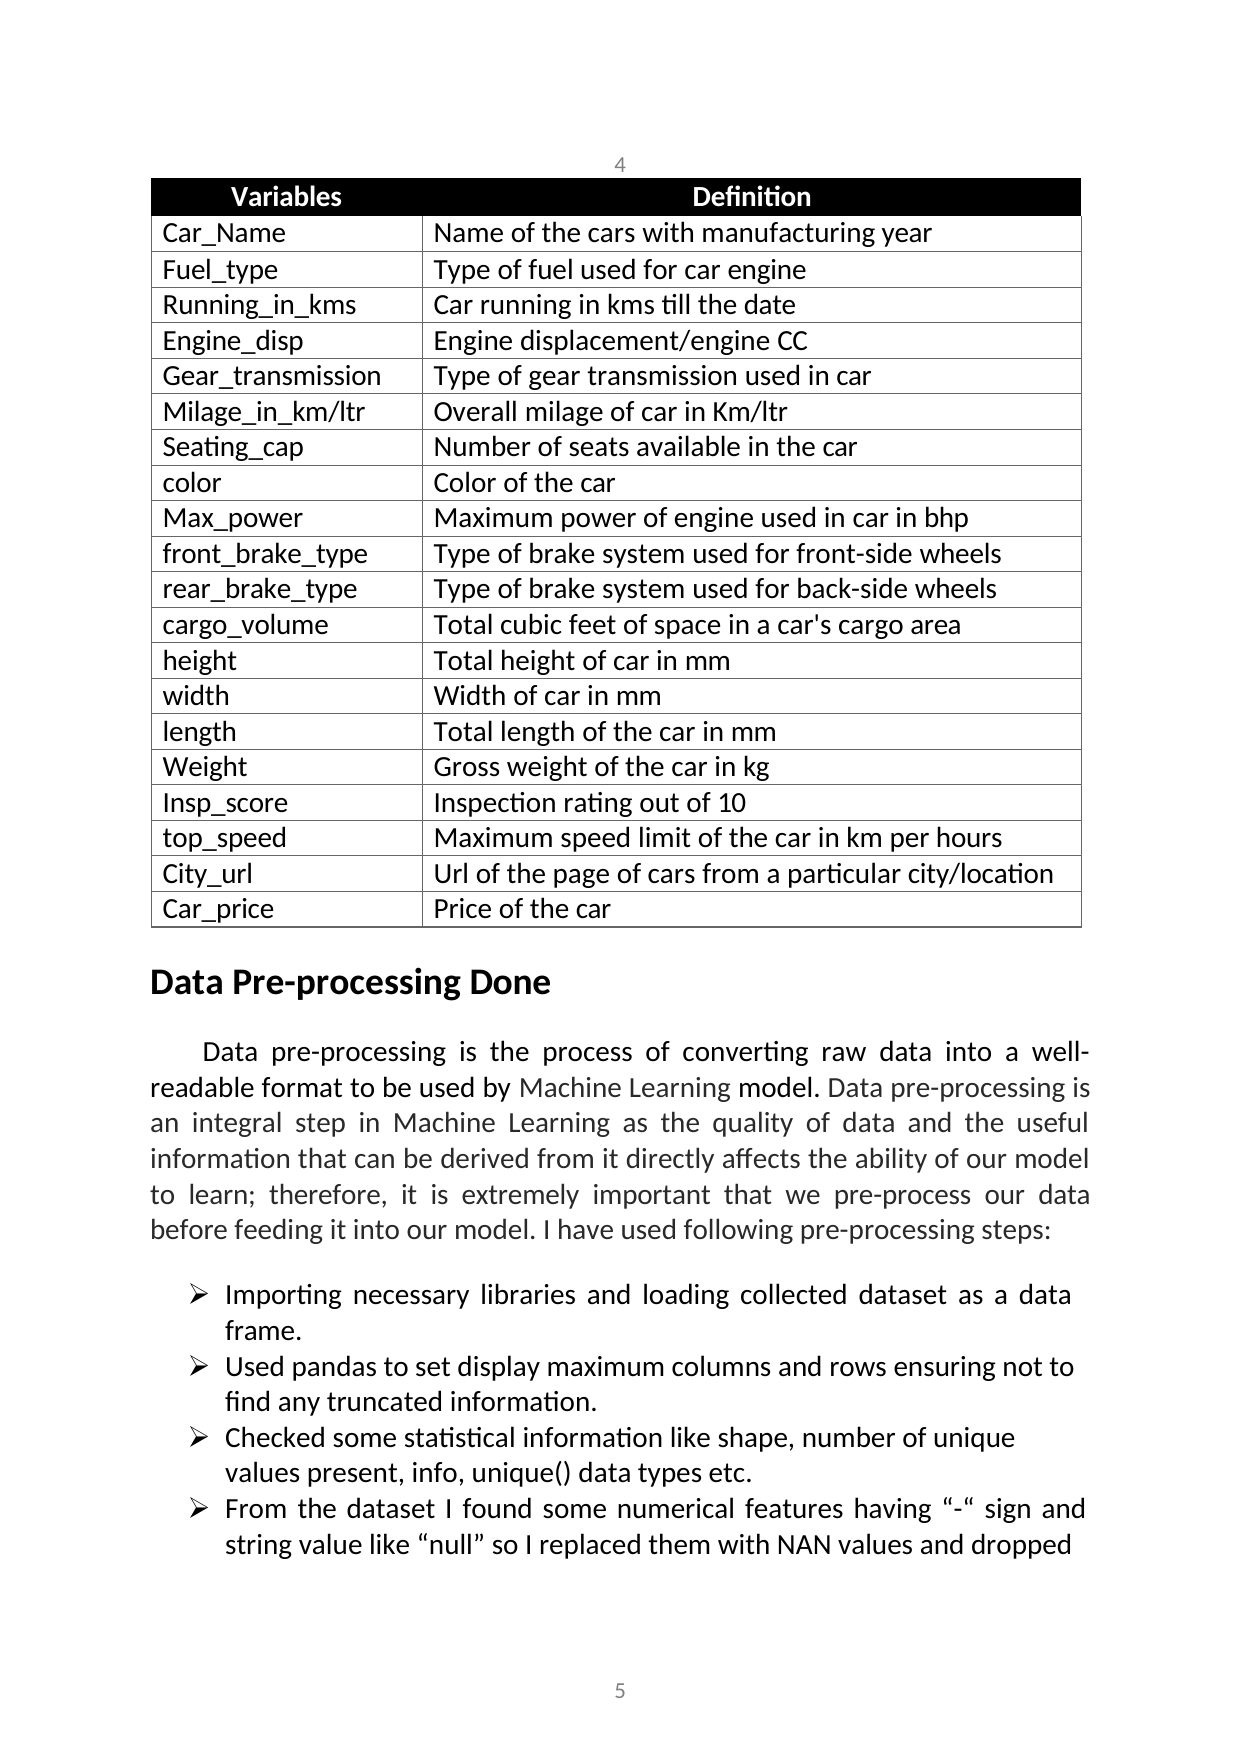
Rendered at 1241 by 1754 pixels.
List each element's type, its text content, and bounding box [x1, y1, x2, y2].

table_cell Number of seats available in the car [423, 430, 1081, 464]
table_cell Type of brake system used for front-side wheels [423, 537, 1081, 571]
list From the dataset I found some numerical features having “-“ sign and string value like “null” so I replaced them with NAN values and dropped [187, 1490, 1091, 1561]
table_cell length [152, 714, 422, 749]
table_cell Insp_score [152, 785, 422, 820]
list Used pandas to set display maximum columns and rows ensuring not to find any truncated information. [187, 1348, 1091, 1419]
table_cell Maximum power of engine used in car in bhp [423, 501, 1081, 536]
table_cell Car_price [152, 892, 422, 926]
table_cell Engine displacement/engine CC [423, 323, 1081, 358]
table_cell Fuel_type [152, 252, 422, 287]
table_header Variables [151, 178, 422, 216]
table_cell Overall milage of car in Km/ltr [423, 394, 1081, 429]
table_cell Gross weight of the car in kg [423, 750, 1081, 784]
table_cell Name of the cars with manufacturing year [423, 216, 1081, 251]
table_cell Milage_in_km/ltr [152, 394, 422, 429]
table_cell Running_in_kms [152, 288, 422, 322]
table_cell Color of the car [423, 466, 1081, 500]
table_cell Seating_cap [152, 430, 422, 464]
table_cell Max_power [152, 501, 422, 536]
table_cell cargo_volume [152, 608, 422, 642]
subtitle Data Pre-processing Done [150, 958, 1165, 1004]
table_cell Weight [152, 750, 422, 784]
table_cell Price of the car [423, 892, 1081, 926]
table_cell Car running in kms till the date [423, 288, 1081, 322]
table_cell Total height of car in mm [423, 643, 1081, 678]
table_cell Total cubic feet of space in a car's cargo area [423, 608, 1081, 642]
table_cell Url of the page of cars from a particular city/location [423, 856, 1081, 891]
table_header Definition [422, 178, 1081, 216]
table_cell Car_Name [152, 216, 422, 251]
table_cell top_speed [152, 821, 422, 855]
table_cell Type of brake system used for back-side wheels [423, 572, 1081, 607]
text 5 [74, 1676, 1165, 1704]
table_cell width [152, 679, 422, 713]
list Importing necessary libraries and loading collected dataset as a data frame. [187, 1276, 1091, 1348]
text 4 [74, 150, 1165, 178]
table_cell height [152, 643, 422, 678]
table_cell color [152, 466, 422, 500]
table_cell Width of car in mm [423, 679, 1081, 713]
text Data pre-processing is the process of converting raw data into a well- readable format to be used by Machine Learning model. Data pre-processing is an integral step in Machine Learning as the quality of data and the useful information that can be derived from it directly affects the ability of our model to learn; therefore, it is extremely important that we pre-process our data before feeding it into our model. I have used following pre-processing steps: [150, 1033, 1091, 1247]
table_cell Maximum speed limit of the car in km per hours [423, 821, 1081, 855]
table_cell Type of gear transmission used in car [423, 359, 1081, 393]
table_cell City_url [152, 856, 422, 891]
table_cell rear_brake_type [152, 572, 422, 607]
list Checked some statistical information like shape, number of unique values present, info, unique() data types etc. [187, 1419, 1090, 1490]
table_cell front_brake_type [152, 537, 422, 571]
table_cell Inspection rating out of 10 [423, 785, 1081, 820]
table_cell Total length of the car in mm [423, 714, 1081, 749]
table_cell Gear_transmission [152, 359, 422, 393]
table_cell Type of fuel used for car engine [423, 252, 1081, 287]
table_cell Engine_disp [152, 323, 422, 358]
